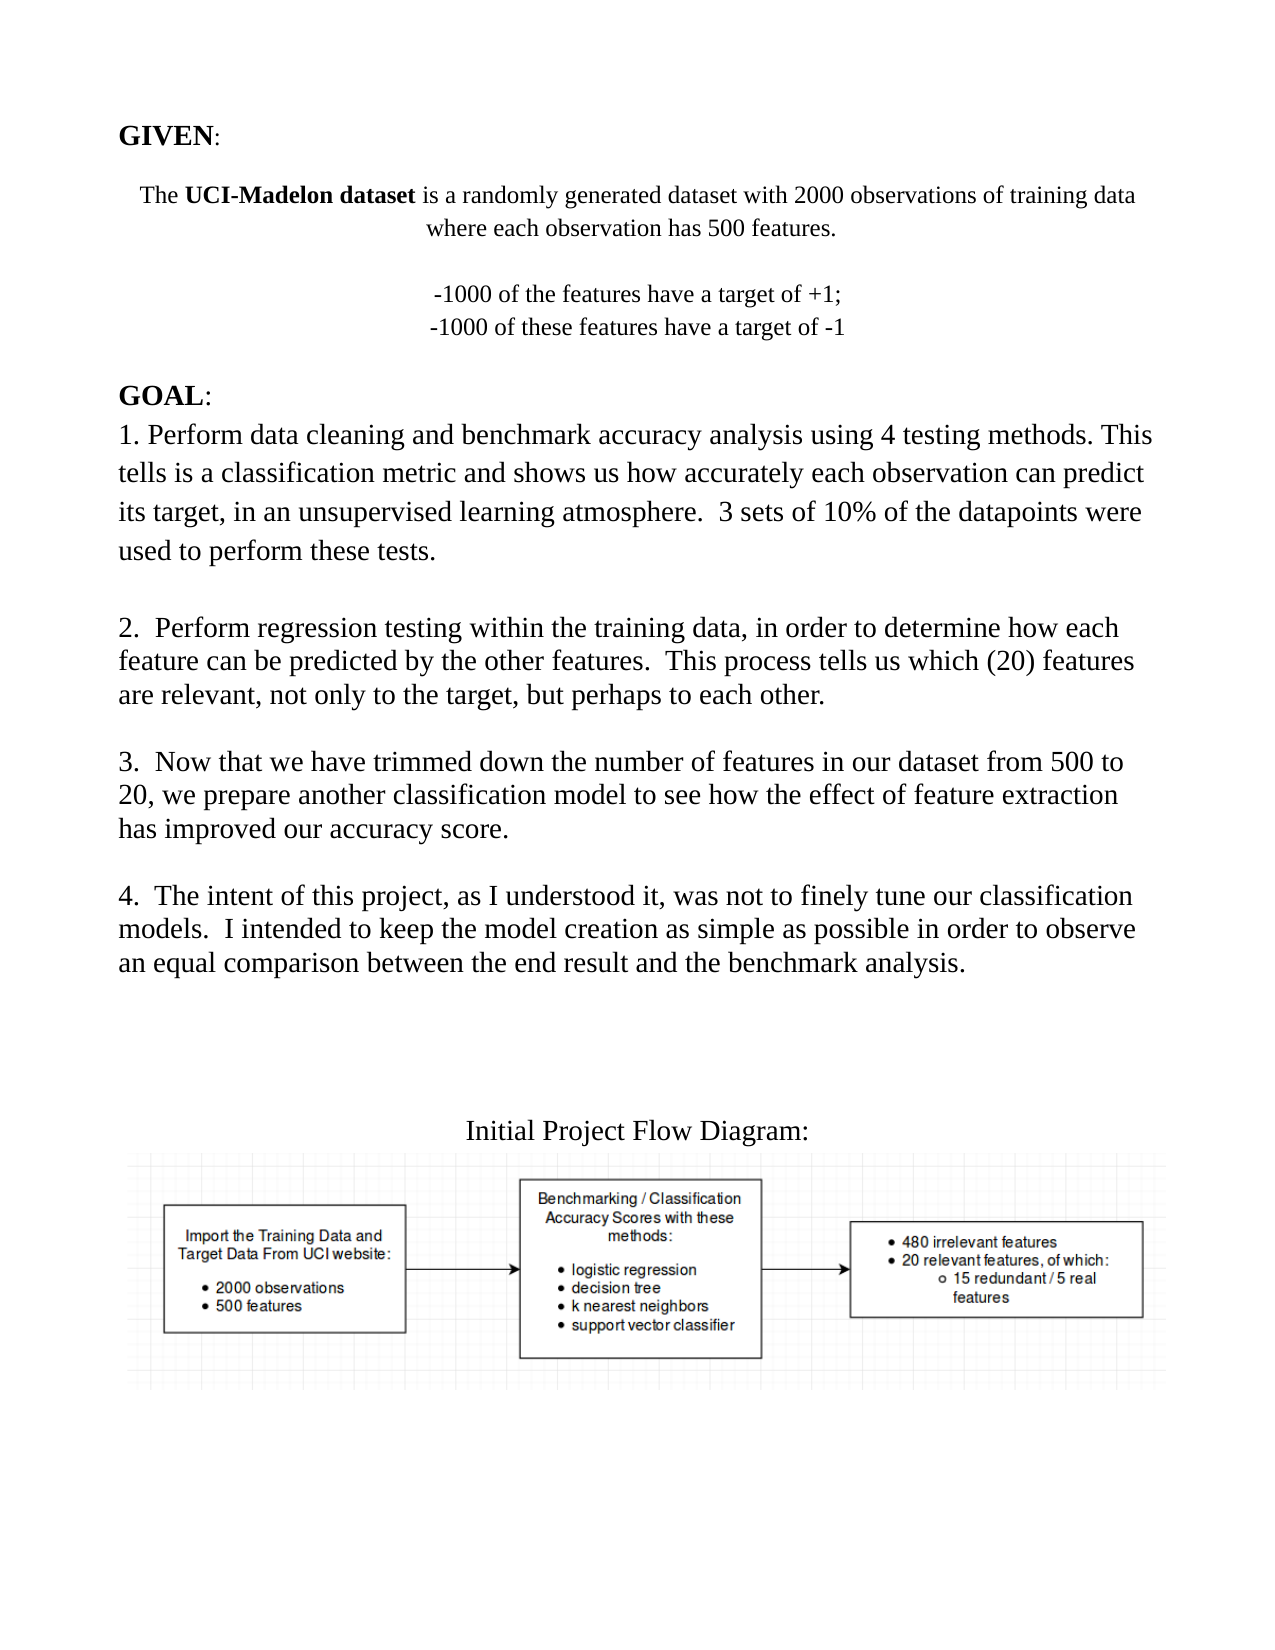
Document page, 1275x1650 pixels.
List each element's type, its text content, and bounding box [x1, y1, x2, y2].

text GIVEN: [118, 118, 1157, 152]
text 4. The intent of this project, as I understood it, was not to finely tune our classification models. I intended to keep the model creation as simple as possible in order to observe an equal comparison between the end result and the benchmark analysis. [118, 878, 1157, 979]
text The UCI-Madelon dataset is a randomly generated dataset with 2000 observations of training data where each observation has 500 features. [118, 180, 1157, 242]
text 3. Now that we have trimmed down the number of features in our dataset from 500 to 20, we prepare another classification model to see how the effect of feature extraction has improved our accuracy score. [118, 744, 1157, 844]
picture [127, 1153, 1166, 1390]
text 2. Perform regression testing within the training data, in order to determine how each feature can be predicted by the other features. This process tells us which (20) features are relevant, not only to the target, but perhaps to each other. [118, 610, 1157, 710]
text 1. Perform data cleaning and benchmark accuracy analysis using 4 testing methods. This tells is a classification metric and shows us how accurately each observation can predict its target, in an unsupervised learning atmosphere. 3 sets of 10% of the datapoints were used to perform these tests. [118, 417, 1157, 566]
text -1000 of these features have a target of -1 [118, 312, 1157, 341]
text GOAL: [118, 378, 1157, 412]
text Initial Project Flow Diagram: [118, 1113, 1157, 1146]
text -1000 of the features have a target of +1; [118, 279, 1157, 308]
